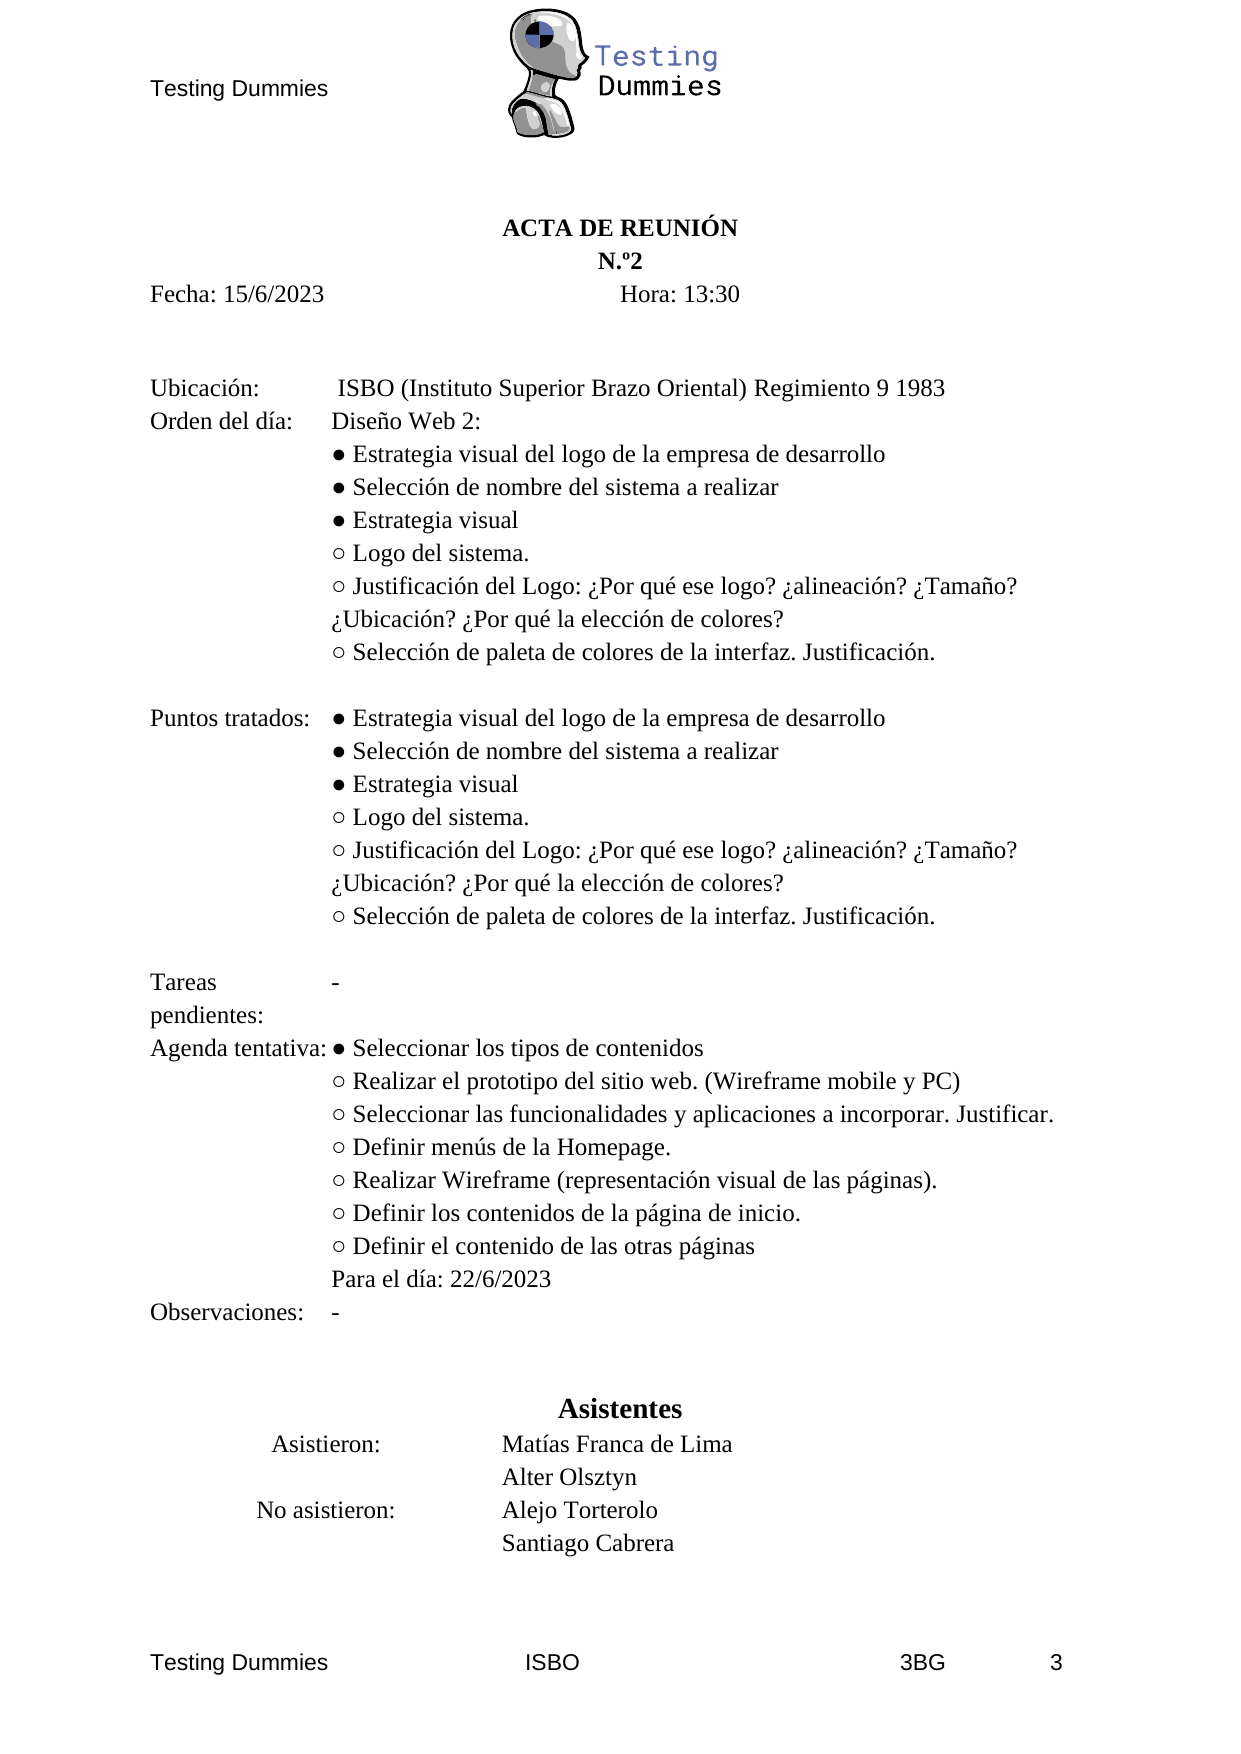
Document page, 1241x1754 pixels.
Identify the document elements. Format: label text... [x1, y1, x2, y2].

table_cell - [331, 1297, 1090, 1330]
table_header Ubicación: [150, 373, 331, 406]
table_cell Matías Franca de Lima [502, 1429, 813, 1462]
table_cell ● Estrategia visual del logo de la empresa de desarrollo ● Selección de nombre del sistema a realizar ● Estrategia visual ○ Logo del sistema. ○ Justificación del Logo: ¿Por qué ese logo? ¿alineación? ¿Tamaño? ¿Ubicación? ¿Por qué la elección de colores? ○ Selección de paleta de colores de la interfaz. Justificación. [331, 703, 1090, 967]
table_cell [813, 1462, 1090, 1495]
table_cell ● Seleccionar los tipos de contenidos ○ Realizar el prototipo del sitio web. (Wireframe mobile y PC) ○ Seleccionar las funcionalidades y aplicaciones a incorporar. Justificar. ○ Definir menús de la Homepage. ○ Realizar Wireframe (representación visual de las páginas). ○ Definir los contenidos de la página de inicio. ○ Definir el contenido de las otras páginas Para el día: 22/6/2023 [331, 1033, 1090, 1297]
table_cell Asistieron: [150, 1429, 502, 1495]
table_cell Alejo Torterolo [502, 1495, 813, 1528]
table_cell Diseño Web 2: ● Estrategia visual del logo de la empresa de desarrollo ● Selección de nombre del sistema a realizar ● Estrategia visual ○ Logo del sistema. ○ Justificación del Logo: ¿Por qué ese logo? ¿alineación? ¿Tamaño? ¿Ubicación? ¿Por qué la elección de colores? ○ Selección de paleta de colores de la interfaz. Justificación. [331, 406, 1090, 703]
table_cell - [331, 967, 1090, 1033]
table_cell Puntos tratados: [150, 703, 331, 967]
table_cell [813, 1495, 1090, 1528]
table_cell Alter Olsztyn [502, 1462, 813, 1495]
table_header ISBO (Instituto Superior Brazo Oriental) Regimiento 9 1983 [331, 373, 1090, 406]
table_cell [813, 1429, 1090, 1462]
table_cell [813, 1528, 1090, 1561]
table_header ACTA DE REUNIÓN [150, 180, 1090, 246]
table_cell Hora: 13:30 [620, 279, 1090, 312]
table_cell N.º2 [150, 246, 1090, 279]
table_header Asistentes [150, 1391, 1090, 1429]
table_cell Santiago Cabrera [502, 1528, 813, 1561]
table_cell No asistieron: [150, 1495, 502, 1561]
table_cell Tareas pendientes: [150, 967, 331, 1033]
table_cell Fecha: 15/6/2023 [150, 279, 620, 312]
table_cell Agenda tentativa: [150, 1033, 331, 1297]
table_cell Observaciones: [150, 1297, 331, 1330]
table_cell Orden del día: [150, 406, 331, 703]
